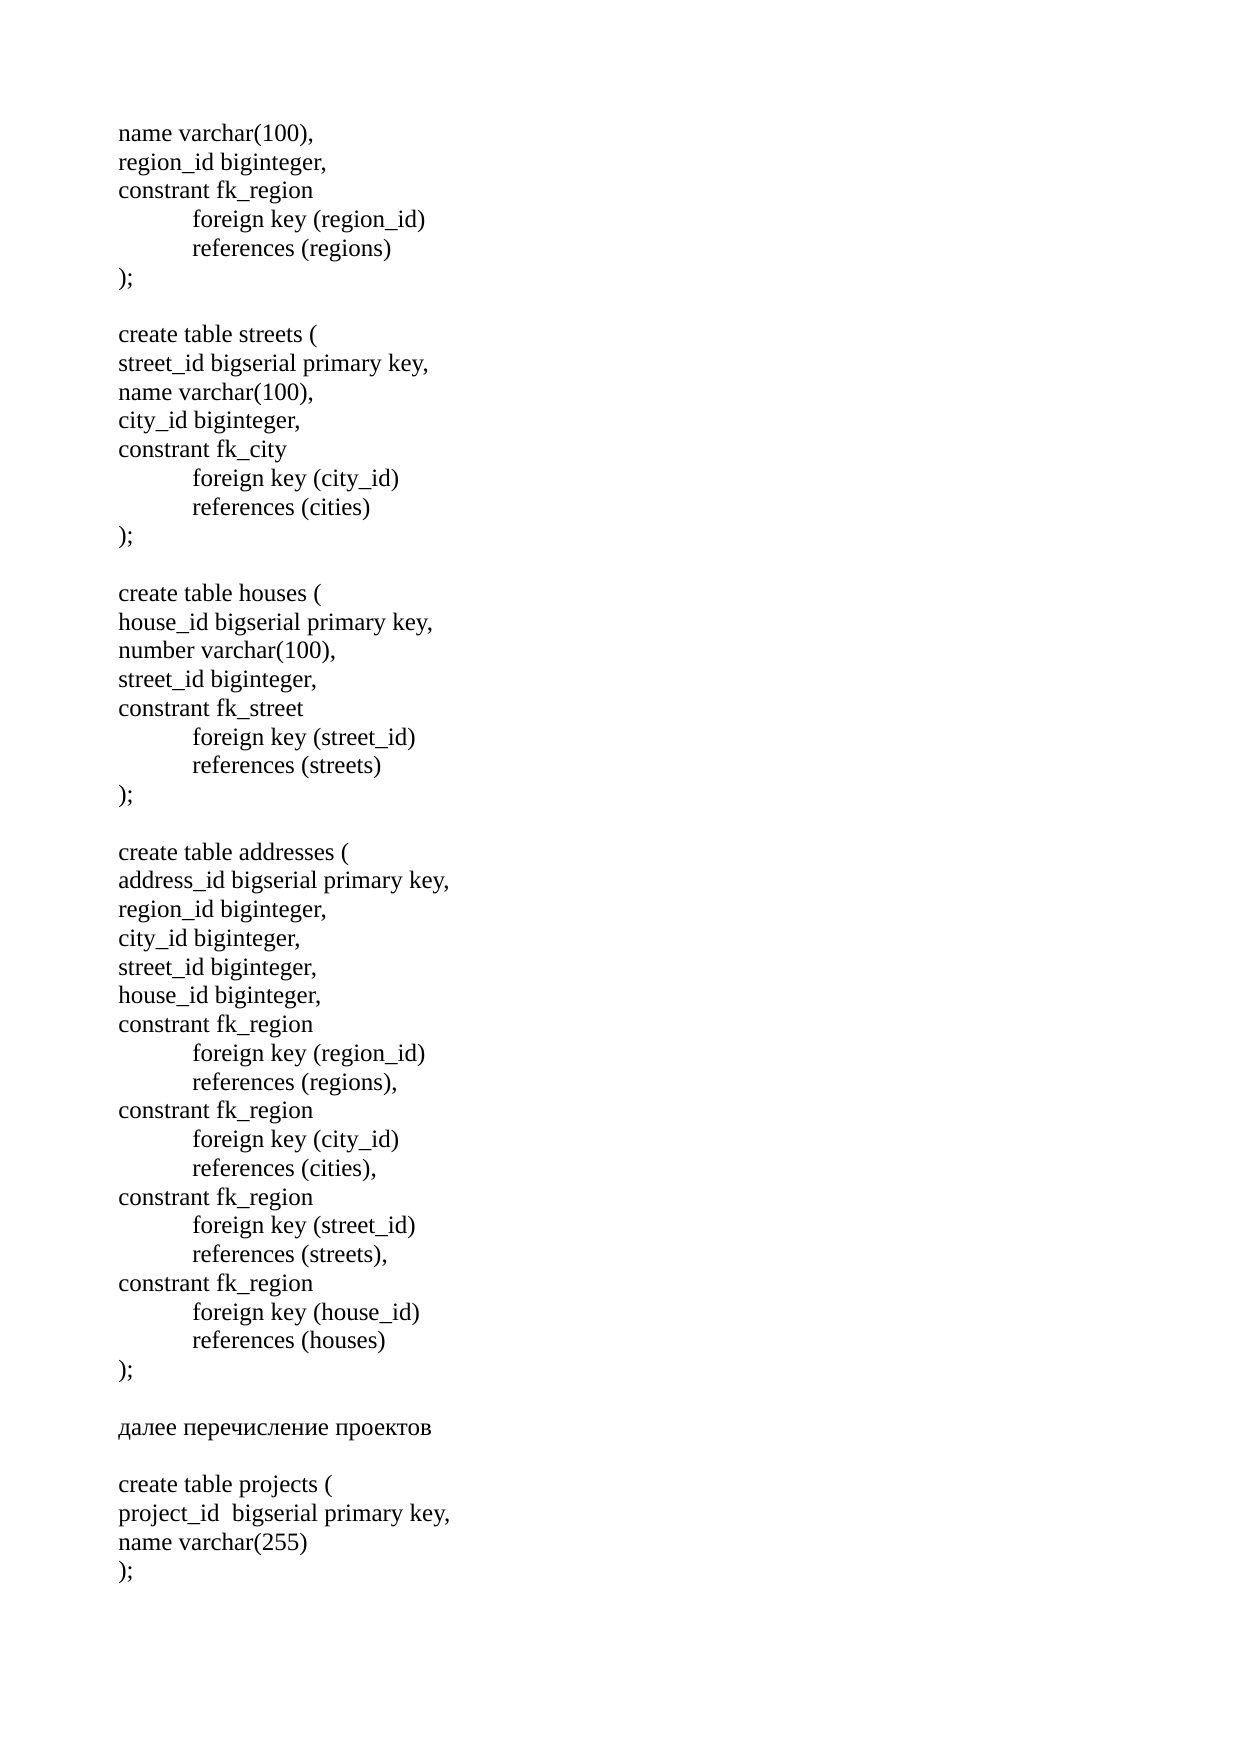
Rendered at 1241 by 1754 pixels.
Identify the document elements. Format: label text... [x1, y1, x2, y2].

text region_id biginteger, [118, 147, 1122, 176]
text далее перечисление проектов [118, 1412, 1122, 1441]
text constrant fk_region [118, 1182, 1122, 1211]
text street_id bigserial primary key, [118, 348, 1122, 377]
text house_id bigserial primary key, [118, 607, 1122, 636]
text constrant fk_region [118, 1096, 1122, 1124]
text references (cities), [118, 1153, 1122, 1182]
text references (streets) [118, 751, 1122, 779]
text foreign key (street_id) [118, 722, 1122, 751]
text ); [118, 779, 1122, 808]
text street_id biginteger, [118, 952, 1122, 981]
text create table streets ( [118, 319, 1122, 348]
text create table addresses ( [118, 837, 1122, 866]
text house_id biginteger, [118, 981, 1122, 1009]
text project_id bigserial primary key, [118, 1498, 1122, 1527]
text name varchar(100), [118, 118, 1122, 147]
text city_id biginteger, [118, 923, 1122, 952]
text constrant fk_region [118, 1009, 1122, 1038]
text ); [118, 521, 1122, 549]
text address_id bigserial primary key, [118, 866, 1122, 894]
text constrant fk_region [118, 176, 1122, 204]
text foreign key (city_id) [118, 463, 1122, 492]
text name varchar(255) [118, 1527, 1122, 1556]
text ); [118, 262, 1122, 291]
text create table houses ( [118, 578, 1122, 607]
text city_id biginteger, [118, 406, 1122, 434]
text references (houses) [118, 1326, 1122, 1354]
text number varchar(100), [118, 636, 1122, 664]
text street_id biginteger, [118, 664, 1122, 693]
text region_id biginteger, [118, 894, 1122, 923]
text foreign key (house_id) [118, 1297, 1122, 1326]
text references (regions), [118, 1067, 1122, 1096]
text foreign key (street_id) [118, 1211, 1122, 1239]
text references (regions) [118, 233, 1122, 262]
text ); [118, 1556, 1122, 1584]
text constrant fk_region [118, 1268, 1122, 1297]
text create table projects ( [118, 1469, 1122, 1498]
text constrant fk_street [118, 693, 1122, 722]
text references (streets), [118, 1239, 1122, 1268]
text foreign key (region_id) [118, 1038, 1122, 1067]
text foreign key (city_id) [118, 1124, 1122, 1153]
text references (cities) [118, 492, 1122, 521]
text constrant fk_city [118, 434, 1122, 463]
text ); [118, 1354, 1122, 1383]
text name varchar(100), [118, 377, 1122, 406]
text foreign key (region_id) [118, 204, 1122, 233]
